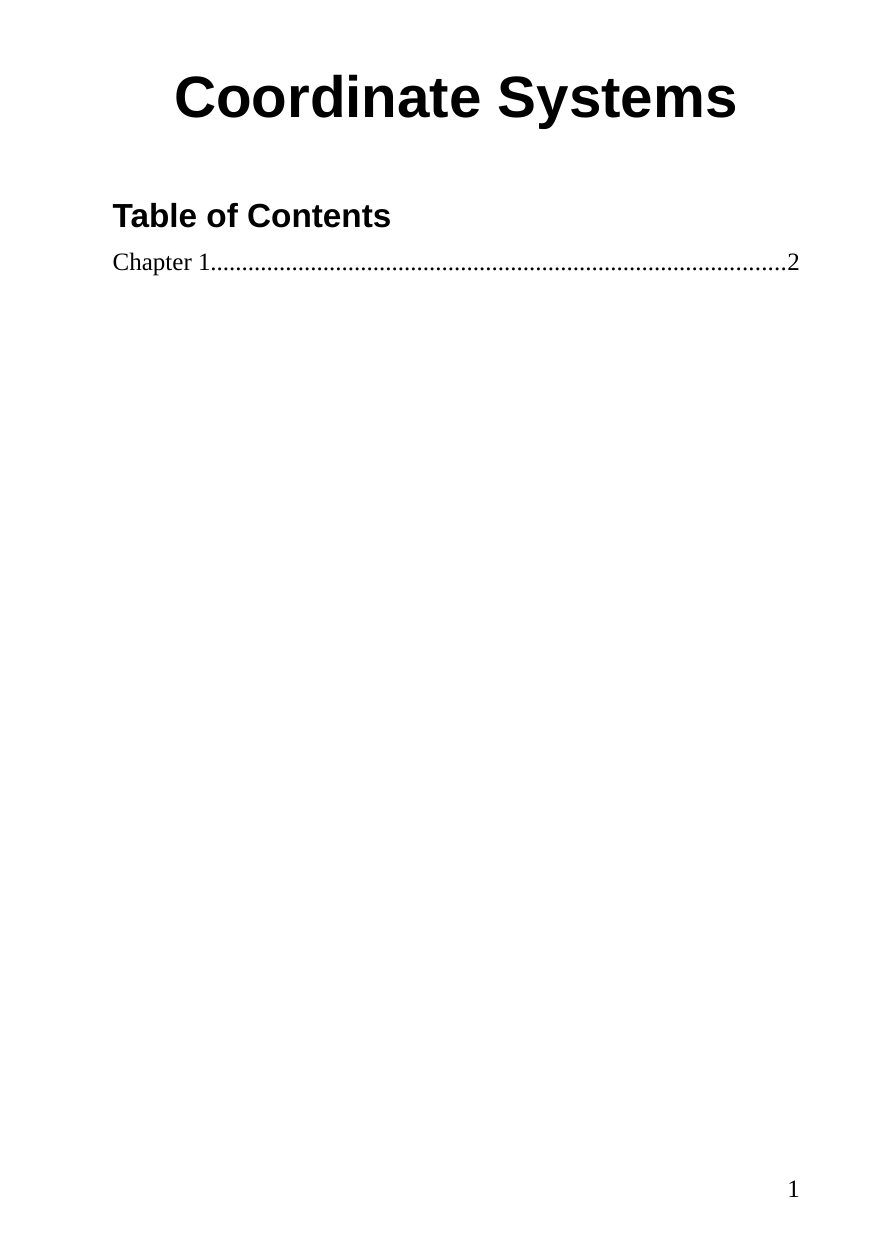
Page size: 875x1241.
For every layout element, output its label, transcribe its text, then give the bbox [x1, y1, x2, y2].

title Coordinate Systems [112, 62, 799, 129]
text Chapter 1 2 [112, 247, 799, 276]
subtitle Table of Contents [112, 196, 799, 234]
